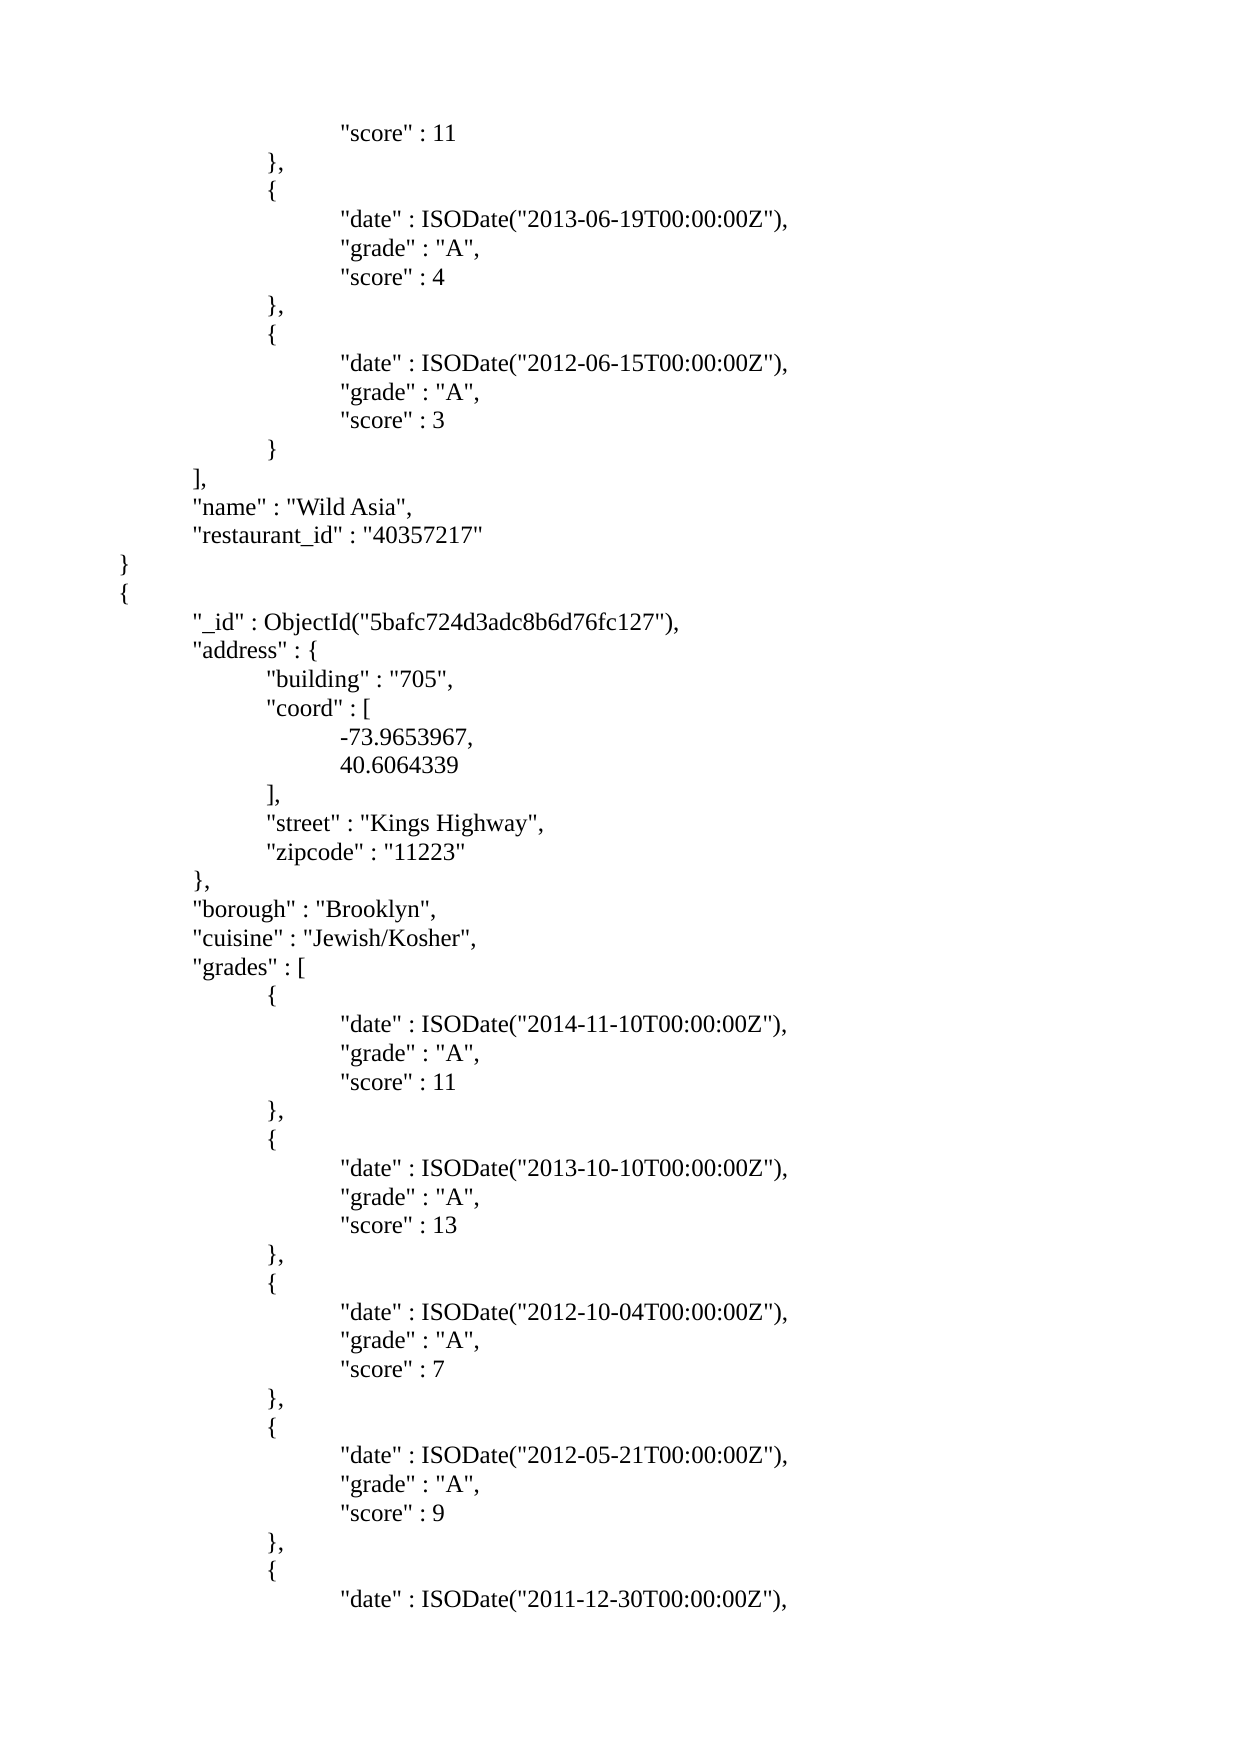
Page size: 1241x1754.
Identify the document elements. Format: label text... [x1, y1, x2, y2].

text "date" : ISODate("2012-06-15T00:00:00Z"), [118, 348, 1122, 377]
text { [118, 176, 1122, 204]
text } [118, 434, 1122, 463]
text }, [118, 1527, 1122, 1556]
text "date" : ISODate("2011-12-30T00:00:00Z"), [118, 1584, 1122, 1613]
text "restaurant_id" : "40357217" [118, 521, 1122, 549]
text "score" : 4 [118, 262, 1122, 291]
text "score" : 3 [118, 406, 1122, 434]
text "grade" : "A", [118, 1182, 1122, 1211]
text "date" : ISODate("2012-10-04T00:00:00Z"), [118, 1297, 1122, 1326]
text "grade" : "A", [118, 1469, 1122, 1498]
text "score" : 11 [118, 118, 1122, 147]
text }, [118, 1383, 1122, 1412]
text "borough" : "Brooklyn", [118, 894, 1122, 923]
text -73.9653967, [118, 722, 1122, 751]
text { [118, 981, 1122, 1009]
text }, [118, 147, 1122, 176]
text { [118, 1412, 1122, 1441]
text "date" : ISODate("2013-10-10T00:00:00Z"), [118, 1153, 1122, 1182]
text "street" : "Kings Highway", [118, 808, 1122, 837]
text "score" : 9 [118, 1498, 1122, 1527]
text "coord" : [ [118, 693, 1122, 722]
text "_id" : ObjectId("5bafc724d3adc8b6d76fc127"), [118, 607, 1122, 636]
text ], [118, 779, 1122, 808]
text "building" : "705", [118, 664, 1122, 693]
text "date" : ISODate("2012-05-21T00:00:00Z"), [118, 1441, 1122, 1469]
text }, [118, 866, 1122, 894]
text "grade" : "A", [118, 233, 1122, 262]
text "grades" : [ [118, 952, 1122, 981]
text ], [118, 463, 1122, 492]
text "grade" : "A", [118, 377, 1122, 406]
text { [118, 319, 1122, 348]
text "grade" : "A", [118, 1038, 1122, 1067]
text { [118, 578, 1122, 607]
text }, [118, 1096, 1122, 1124]
text "score" : 13 [118, 1211, 1122, 1239]
text "score" : 7 [118, 1354, 1122, 1383]
text "score" : 11 [118, 1067, 1122, 1096]
text "address" : { [118, 636, 1122, 664]
text } [118, 549, 1122, 578]
text }, [118, 1239, 1122, 1268]
text "name" : "Wild Asia", [118, 492, 1122, 521]
text "zipcode" : "11223" [118, 837, 1122, 866]
text { [118, 1268, 1122, 1297]
text { [118, 1124, 1122, 1153]
text }, [118, 291, 1122, 319]
text "cuisine" : "Jewish/Kosher", [118, 923, 1122, 952]
text 40.6064339 [118, 751, 1122, 779]
text { [118, 1556, 1122, 1584]
text "date" : ISODate("2014-11-10T00:00:00Z"), [118, 1009, 1122, 1038]
text "grade" : "A", [118, 1326, 1122, 1354]
text "date" : ISODate("2013-06-19T00:00:00Z"), [118, 204, 1122, 233]
